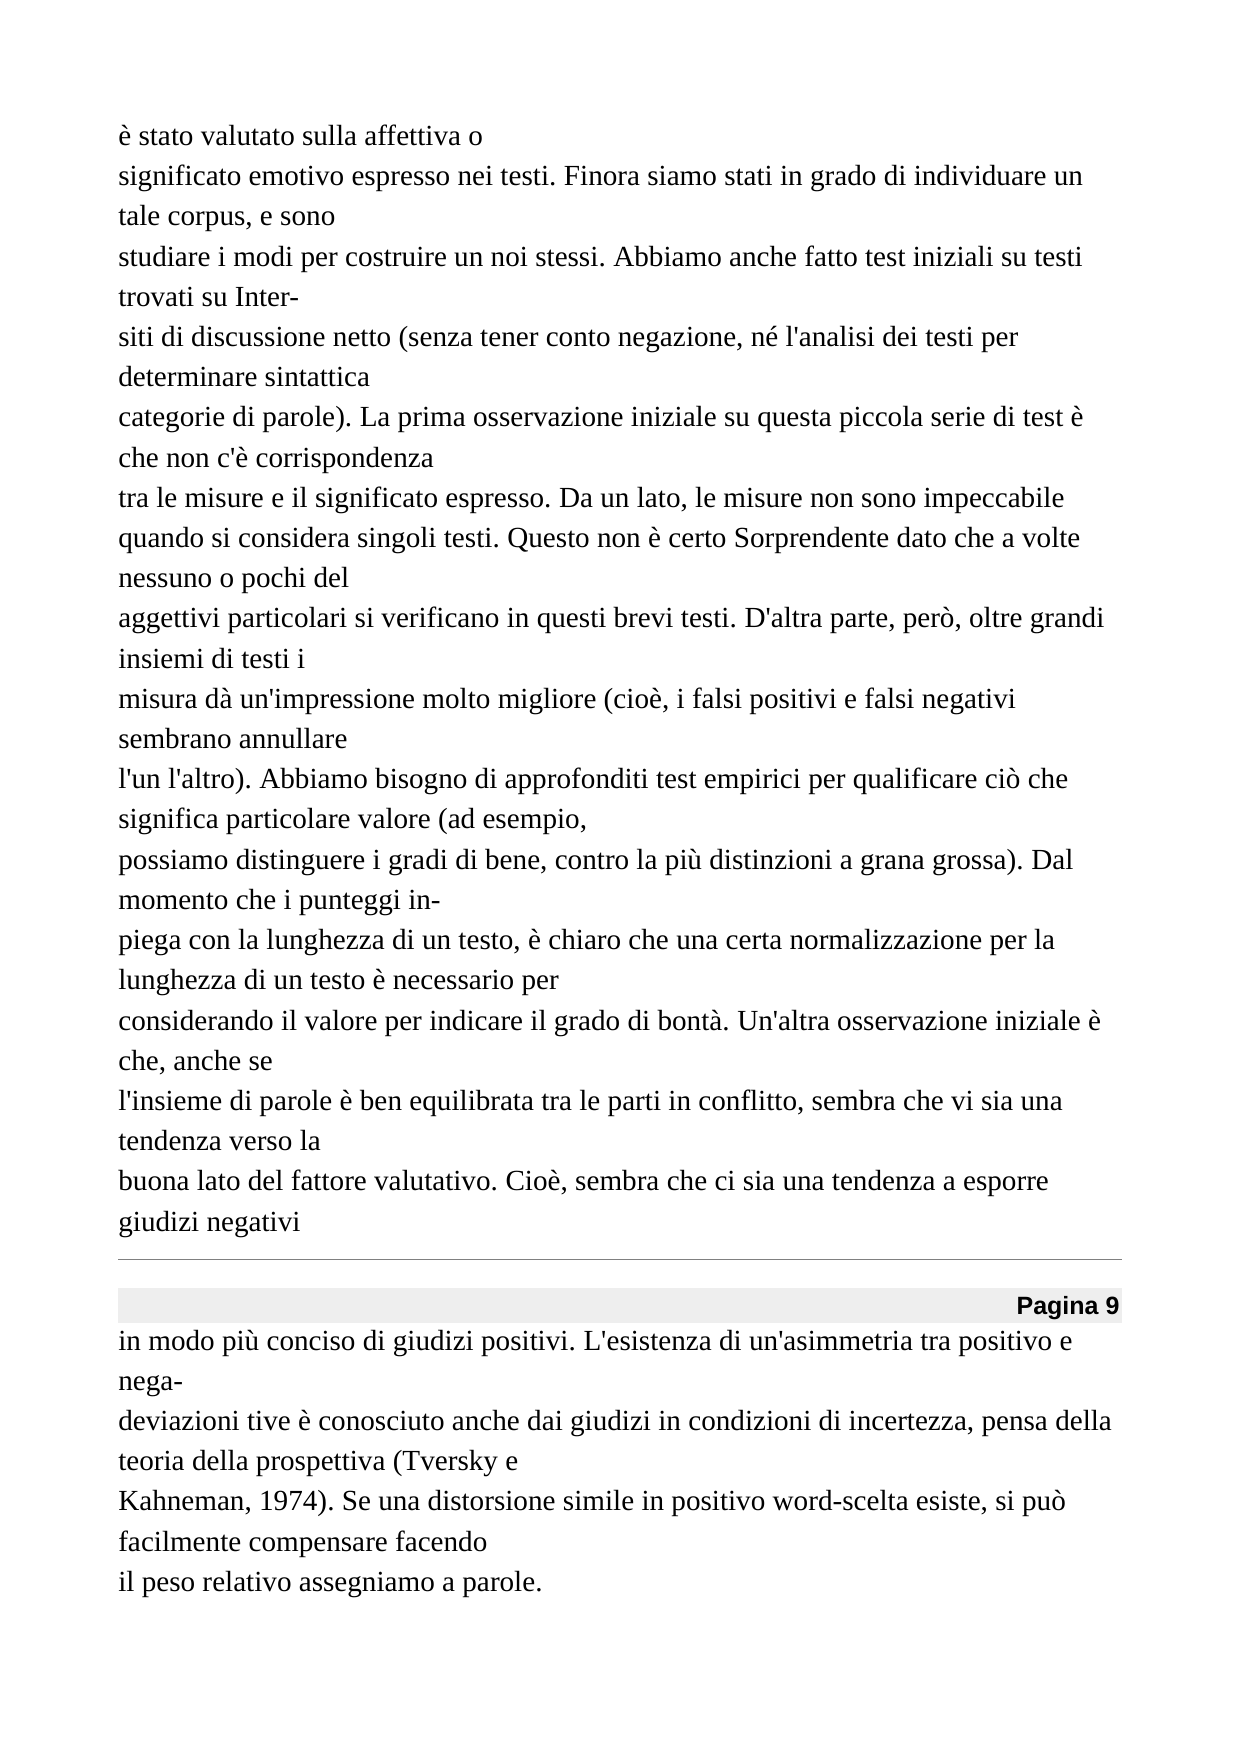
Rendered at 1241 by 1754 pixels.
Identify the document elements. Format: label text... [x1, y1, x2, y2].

text è stato valutato sulla affettiva o [118, 118, 1122, 152]
text tra le misure e il significato espresso. Da un lato, le misure non sono impeccabile [118, 480, 1122, 513]
text quando si considera singoli testi. Questo non è certo Sorprendente dato che a volte nessuno o pochi del [118, 520, 1122, 594]
text il peso relativo assegniamo a parole. [118, 1564, 1122, 1597]
table_header Pagina 9 [118, 1288, 1122, 1323]
text l'un l'altro). Abbiamo bisogno di approfonditi test empirici per qualificare ciò che significa particolare valore (ad esempio, [118, 761, 1122, 835]
text categorie di parole). La prima osservazione iniziale su questa piccola serie di test è che non c'è corrispondenza [118, 399, 1122, 473]
text Kahneman, 1974). Se una distorsione simile in positivo word-scelta esiste, si può facilmente compensare facendo [118, 1483, 1122, 1557]
text studiare i modi per costruire un noi stessi. Abbiamo anche fatto test iniziali su testi trovati su Inter- [118, 239, 1122, 312]
text possiamo distinguere i gradi di bene, contro la più distinzioni a grana grossa). Dal momento che i punteggi in- [118, 842, 1122, 916]
text deviazioni tive è conosciuto anche dai giudizi in condizioni di incertezza, pensa della teoria della prospettiva (Tversky e [118, 1403, 1122, 1477]
text in modo più conciso di giudizi positivi. L'esistenza di un'asimmetria tra positivo e nega- [118, 1323, 1122, 1396]
text significato emotivo espresso nei testi. Finora siamo stati in grado di individuare un tale corpus, e sono [118, 158, 1122, 232]
text l'insieme di parole è ben equilibrata tra le parti in conflitto, sembra che vi sia una tendenza verso la [118, 1083, 1122, 1157]
text siti di discussione netto (senza tener conto negazione, né l'analisi dei testi per determinare sintattica [118, 319, 1122, 393]
text piega con la lunghezza di un testo, è chiaro che una certa normalizzazione per la lunghezza di un testo è necessario per [118, 922, 1122, 996]
text considerando il valore per indicare il grado di bontà. Un'altra osservazione iniziale è che, anche se [118, 1003, 1122, 1076]
text buona lato del fattore valutativo. Cioè, sembra che ci sia una tendenza a esporre giudizi negativi [118, 1163, 1122, 1237]
text misura dà un'impressione molto migliore (cioè, i falsi positivi e falsi negativi sembrano annullare [118, 681, 1122, 755]
text aggettivi particolari si verificano in questi brevi testi. D'altra parte, però, oltre grandi insiemi di testi i [118, 601, 1122, 674]
